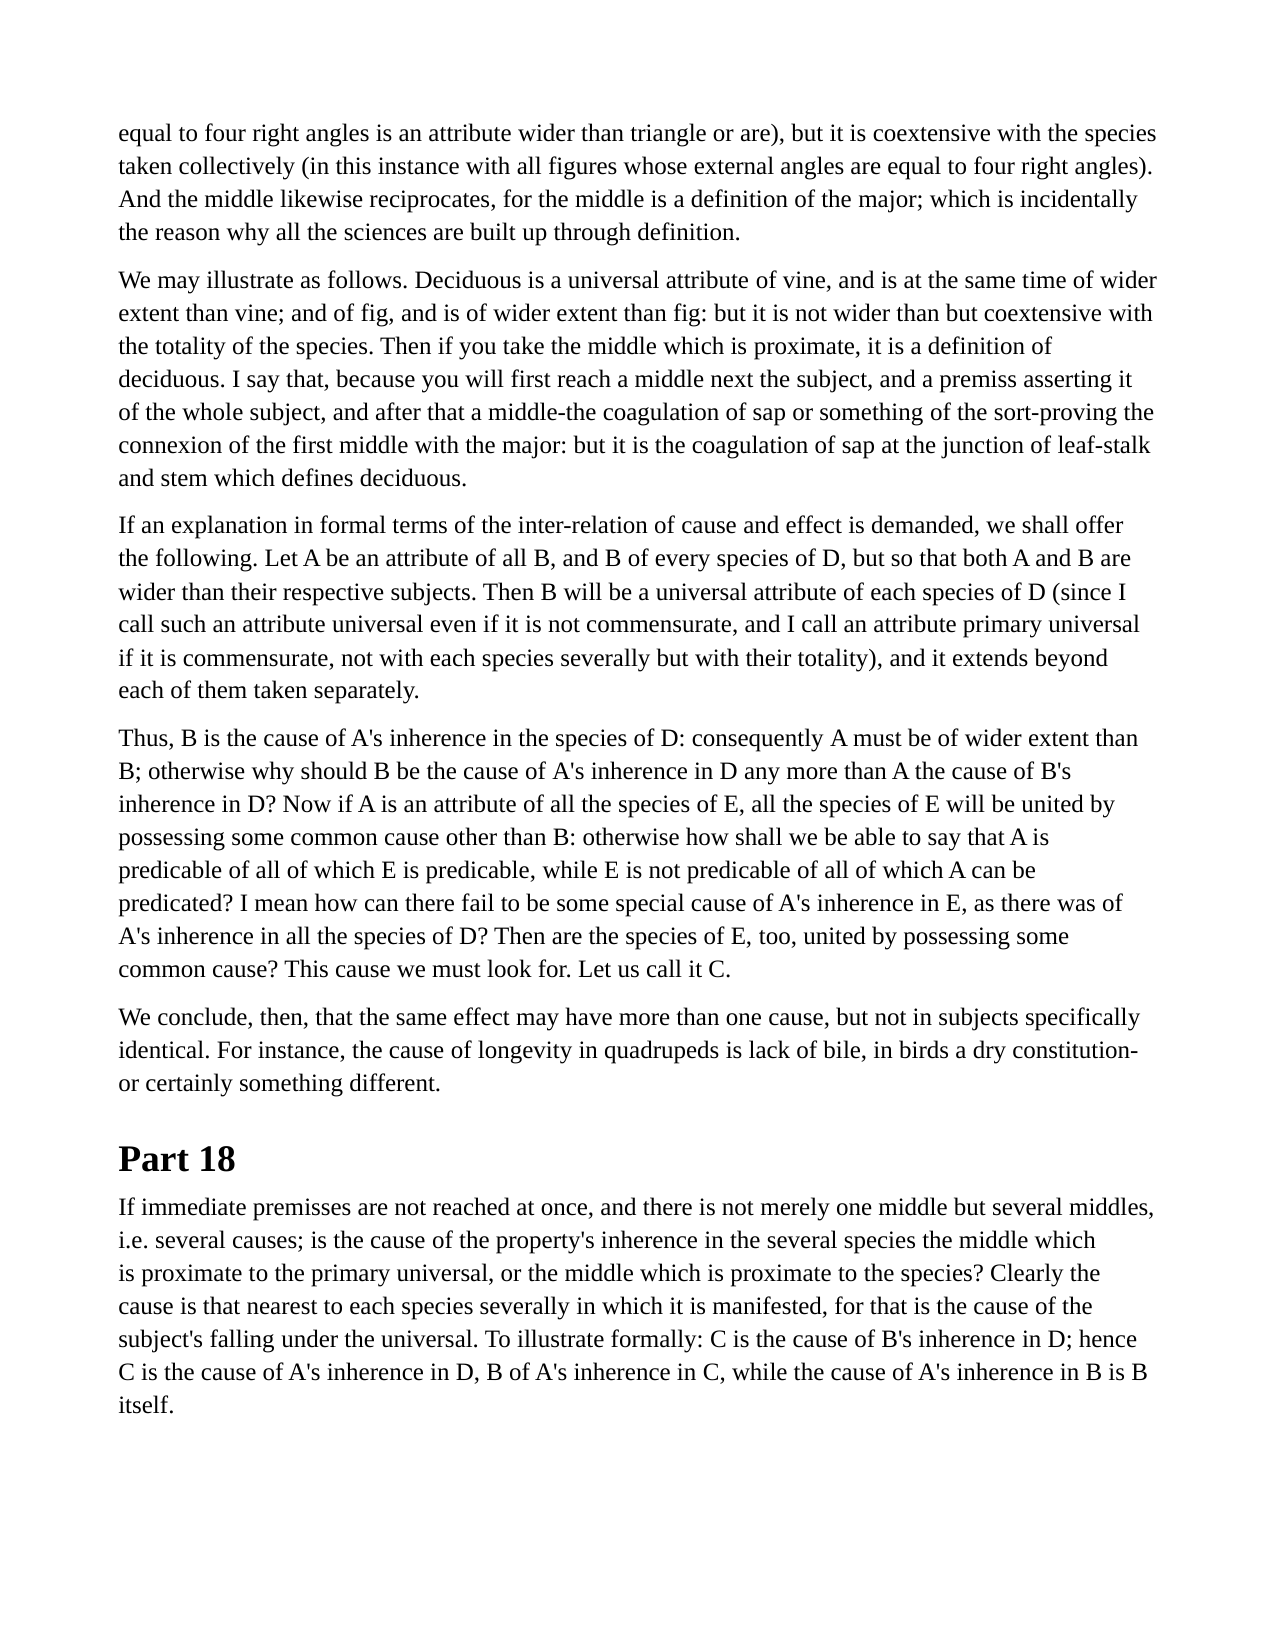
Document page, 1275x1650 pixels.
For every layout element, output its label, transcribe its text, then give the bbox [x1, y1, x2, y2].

text If immediate premisses are not reached at once, and there is not merely one middle but several middles, i.e. several causes; is the cause of the property's inherence in the several species the middle which is proximate to the primary universal, or the middle which is proximate to the species? Clearly the cause is that nearest to each species severally in which it is manifested, for that is the cause of the subject's falling under the universal. To illustrate formally: C is the cause of B's inherence in D; hence C is the cause of A's inherence in D, B of A's inherence in C, while the cause of A's inherence in B is B itself. [118, 1192, 1157, 1419]
text If an explanation in formal terms of the inter-relation of cause and effect is demanded, we shall offer the following. Let A be an attribute of all B, and B of every species of D, but so that both A and B are wider than their respective subjects. Then B will be a universal attribute of each species of D (since I call such an attribute universal even if it is not commensurate, and I call an attribute primary universal if it is commensurate, not with each species severally but with their totality), and it extends beyond each of them taken separately. [118, 511, 1157, 704]
text Thus, B is the cause of A's inherence in the species of D: consequently A must be of wider extent than B; otherwise why should B be the cause of A's inherence in D any more than A the cause of B's inherence in D? Now if A is an attribute of all the species of E, all the species of E will be united by possessing some common cause other than B: otherwise how shall we be able to say that A is predicable of all of which E is predicable, while E is not predicable of all of which A can be predicated? I mean how can there fail to be some special cause of A's inherence in E, as there was of A's inherence in all the species of D? Then are the species of E, too, united by possessing some common cause? This cause we must look for. Let us call it C. [118, 723, 1157, 983]
text We may illustrate as follows. Deciduous is a universal attribute of vine, and is at the same time of wider extent than vine; and of fig, and is of wider extent than fig: but it is not wider than but coextensive with the totality of the species. Then if you take the middle which is proximate, it is a definition of deciduous. I say that, because you will first reach a middle next the subject, and a premiss asserting it of the whole subject, and after that a middle-the coagulation of sap or something of the sort-proving the connexion of the first middle with the major: but it is the coagulation of sap at the junction of leaf-stalk and stem which defines deciduous. [118, 265, 1157, 492]
subtitle Part 18 [118, 1136, 1157, 1179]
text equal to four right angles is an attribute wider than triangle or are), but it is coextensive with the species taken collectively (in this instance with all figures whose external angles are equal to four right angles). And the middle likewise reciprocates, for the middle is a definition of the major; which is incidentally the reason why all the sciences are built up through definition. [118, 118, 1157, 246]
text We conclude, then, that the same effect may have more than one cause, but not in subjects specifically identical. For instance, the cause of longevity in quadrupeds is lack of bile, in birds a dry constitution-or certainly something different. [118, 1002, 1157, 1097]
